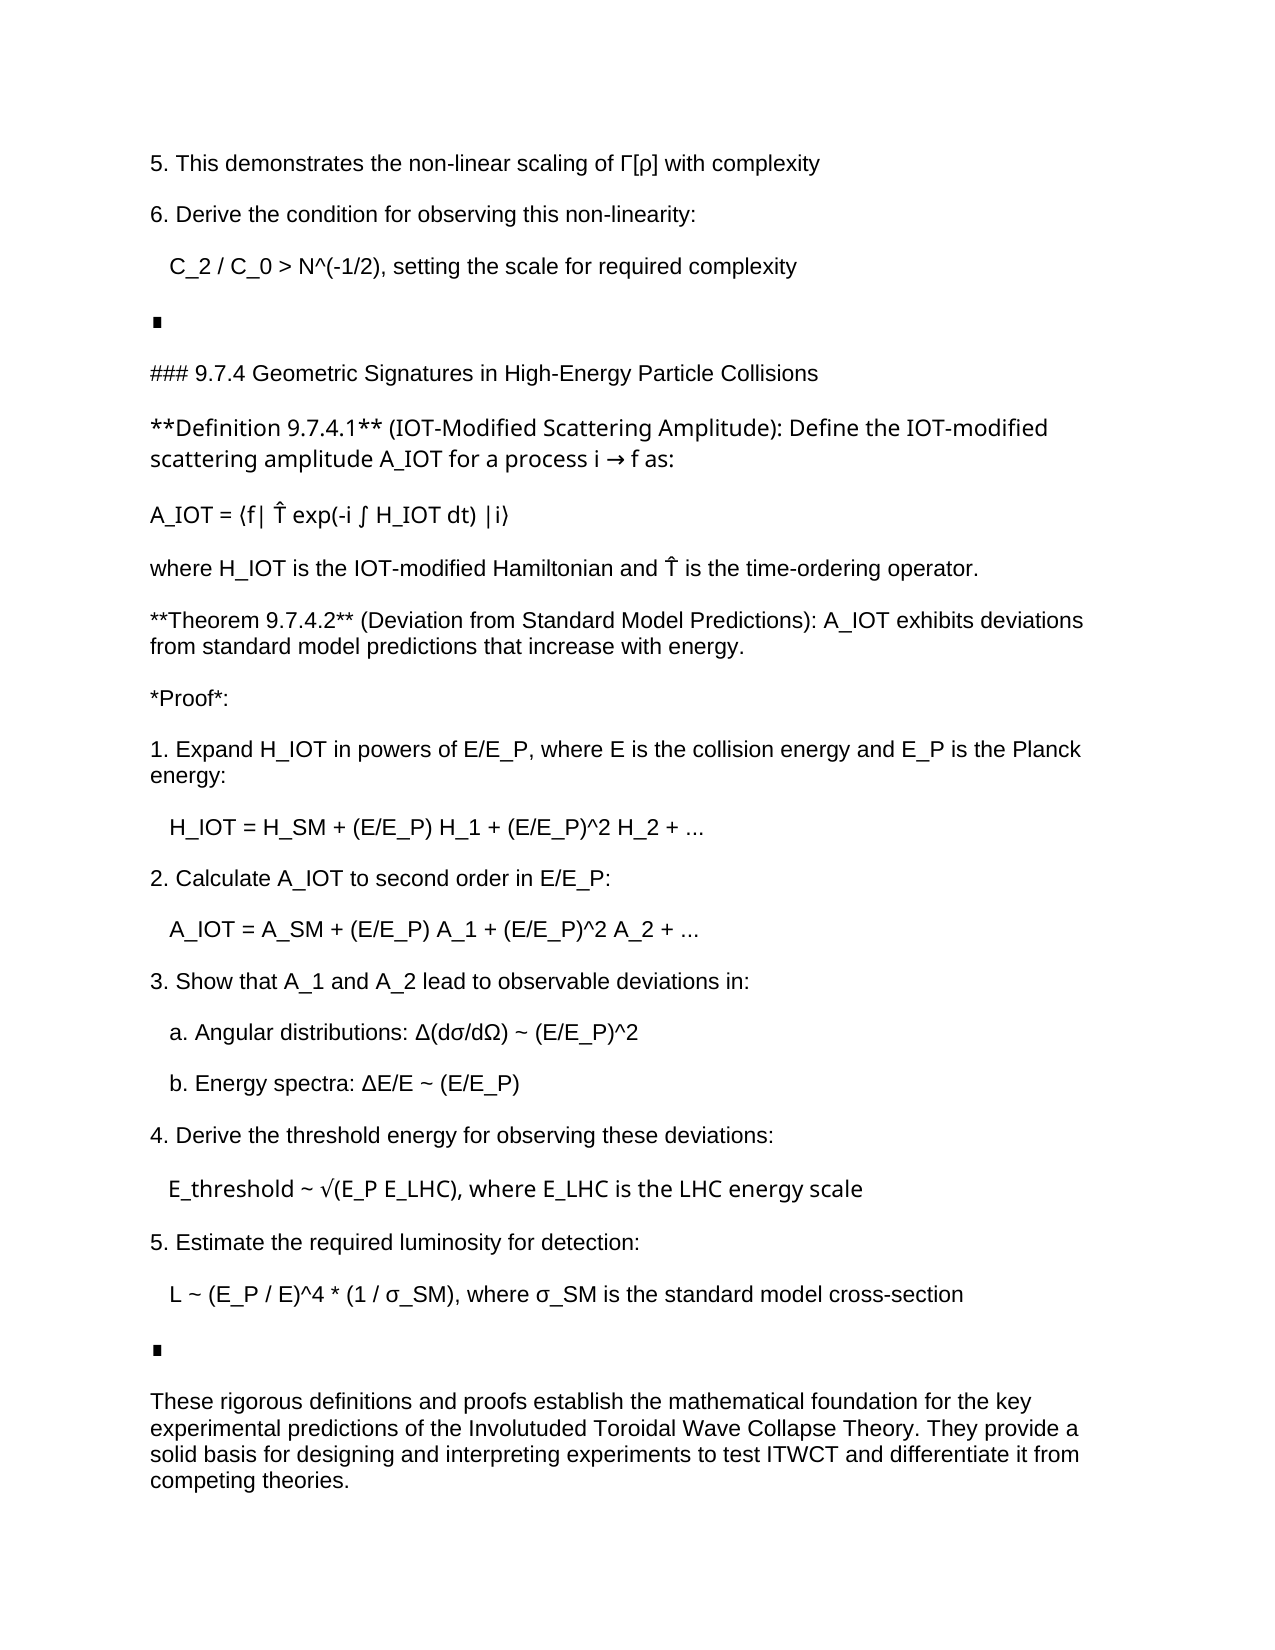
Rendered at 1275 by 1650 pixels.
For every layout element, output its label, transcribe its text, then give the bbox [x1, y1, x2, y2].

text ∎ [150, 304, 1125, 335]
text ### 9.7.4 Geometric Signatures in High-Energy Particle Collisions [150, 360, 1125, 387]
text 6. Derive the condition for observing this non-linearity: [150, 201, 1125, 228]
text L ~ (E_P / E)^4 * (1 / σ_SM), where σ_SM is the standard model cross-section [150, 1281, 1125, 1307]
text ∎ [150, 1332, 1125, 1363]
text A_IOT = ⟨f| T̂ exp(-i ∫ H_IOT dt) |i⟩ [150, 499, 1125, 530]
text **Theorem 9.7.4.2** (Deviation from Standard Model Predictions): A_IOT exhibits deviations from standard model predictions that increase with energy. [150, 607, 1125, 659]
text 5. Estimate the required luminosity for detection: [150, 1229, 1125, 1256]
text C_2 / C_0 > N^(-1/2), setting the scale for required complexity [150, 253, 1125, 279]
text H_IOT = H_SM + (E/E_P) H_1 + (E/E_P)^2 H_2 + ... [150, 813, 1125, 840]
text A_IOT = A_SM + (E/E_P) A_1 + (E/E_P)^2 A_2 + ... [150, 916, 1125, 943]
text 2. Calculate A_IOT to second order in E/E_P: [150, 865, 1125, 891]
text 3. Show that A_1 and A_2 lead to observable deviations in: [150, 968, 1125, 994]
text 1. Expand H_IOT in powers of E/E_P, where E is the collision energy and E_P is the Planck energy: [150, 736, 1125, 788]
text E_threshold ~ √(E_P E_LHC), where E_LHC is the LHC energy scale [150, 1173, 1125, 1204]
text *Proof*: [150, 684, 1125, 711]
text b. Energy spectra: ΔE/E ~ (E/E_P) [150, 1070, 1125, 1097]
text where H_IOT is the IOT-modified Hamiltonian and T̂ is the time-ordering operator. [150, 555, 1125, 582]
text 5. This demonstrates the non-linear scaling of Γ[ρ] with complexity [150, 150, 1125, 176]
text **Definition 9.7.4.1** (IOT-Modified Scattering Amplitude): Define the IOT-modified scattering amplitude A_IOT for a process i → f as: [150, 412, 1125, 474]
text a. Angular distributions: Δ(dσ/dΩ) ~ (E/E_P)^2 [150, 1019, 1125, 1045]
text These rigorous definitions and proofs establish the mathematical foundation for the key experimental predictions of the Involutuded Toroidal Wave Collapse Theory. They provide a solid basis for designing and interpreting experiments to test ITWCT and differentiate it from competing theories. [150, 1388, 1125, 1494]
text 4. Derive the threshold energy for observing these deviations: [150, 1122, 1125, 1148]
